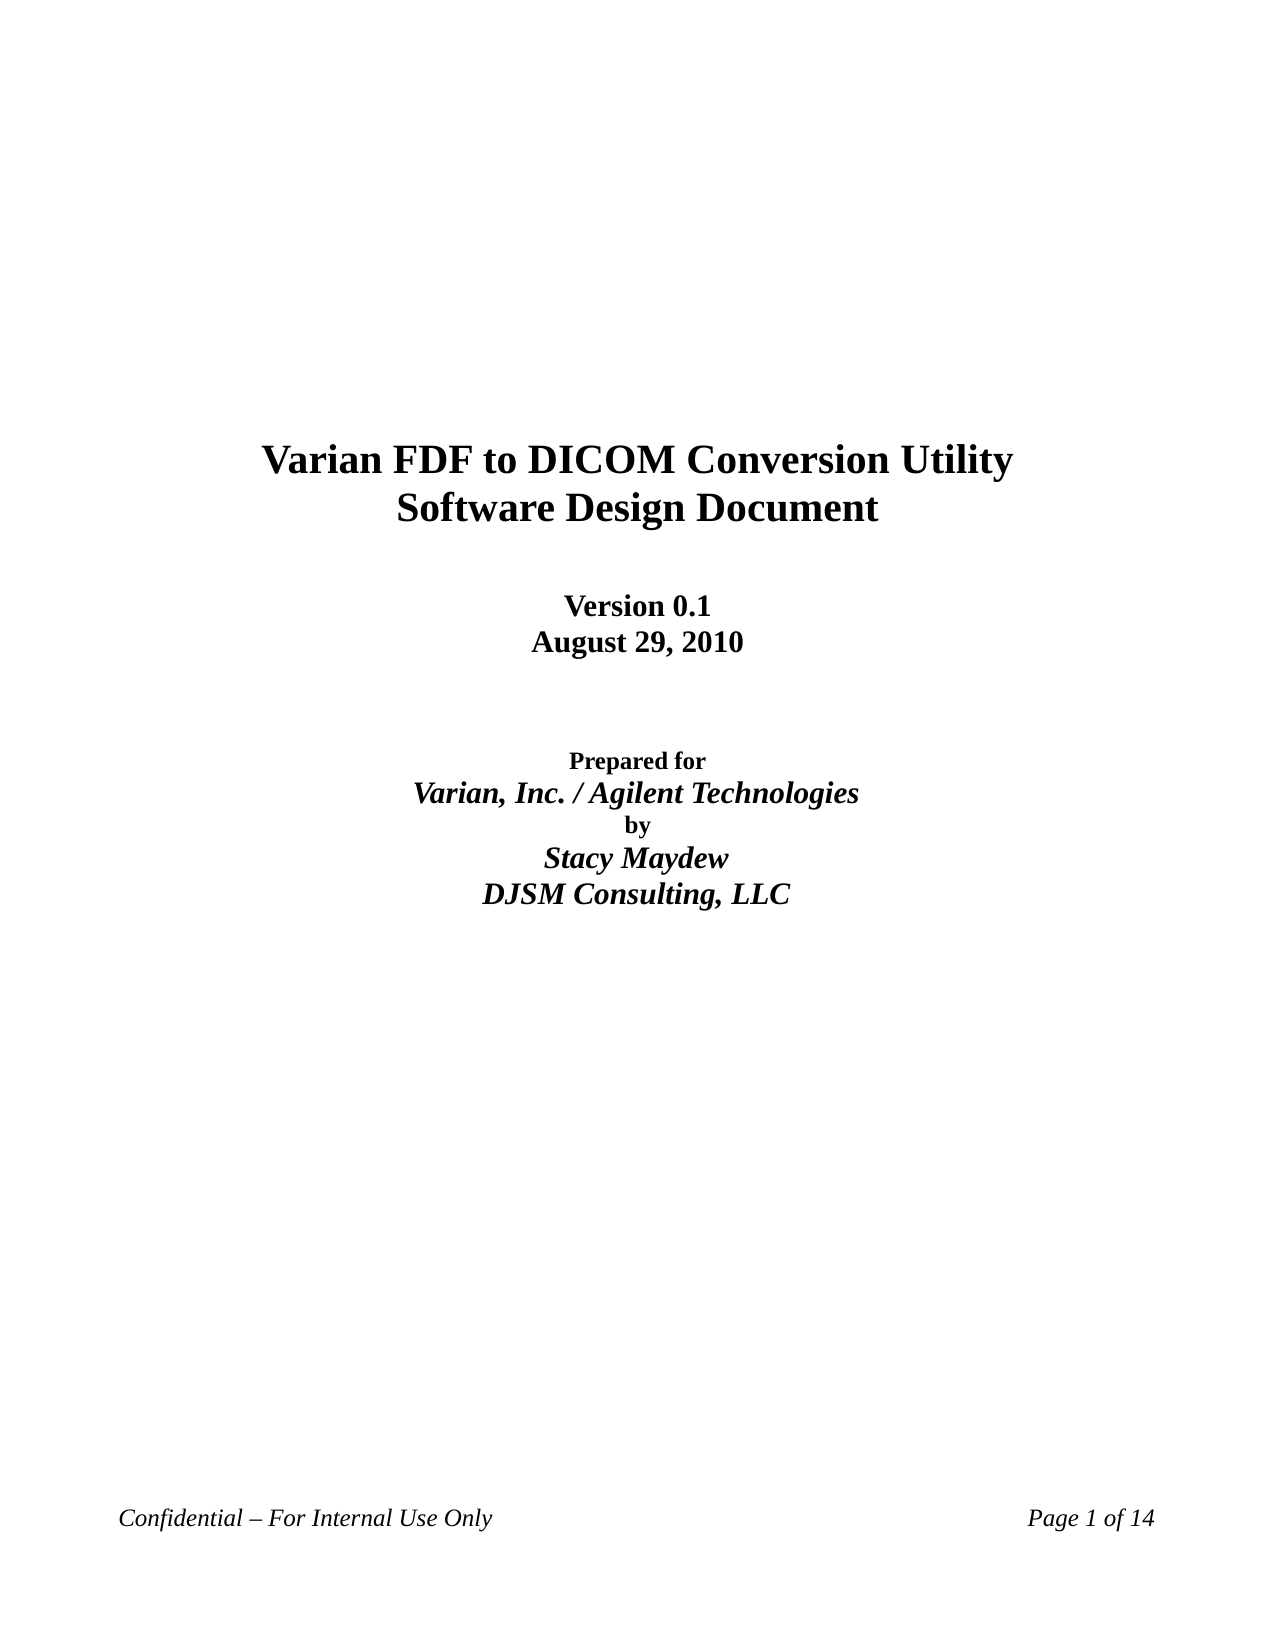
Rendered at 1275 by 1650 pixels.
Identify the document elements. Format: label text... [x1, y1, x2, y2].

text Stacy Maydew [118, 839, 1157, 875]
text Varian FDF to DICOM Conversion Utility [118, 434, 1157, 482]
text by [118, 811, 1157, 839]
text Software Design Document [118, 482, 1157, 530]
text August 29, 2010 [118, 624, 1157, 659]
text DJSM Consulting, LLC [118, 875, 1157, 911]
text Prepared for [118, 746, 1157, 774]
text Version 0.1 [118, 588, 1157, 624]
text Varian, Inc. / Agilent Technologies [118, 774, 1157, 811]
